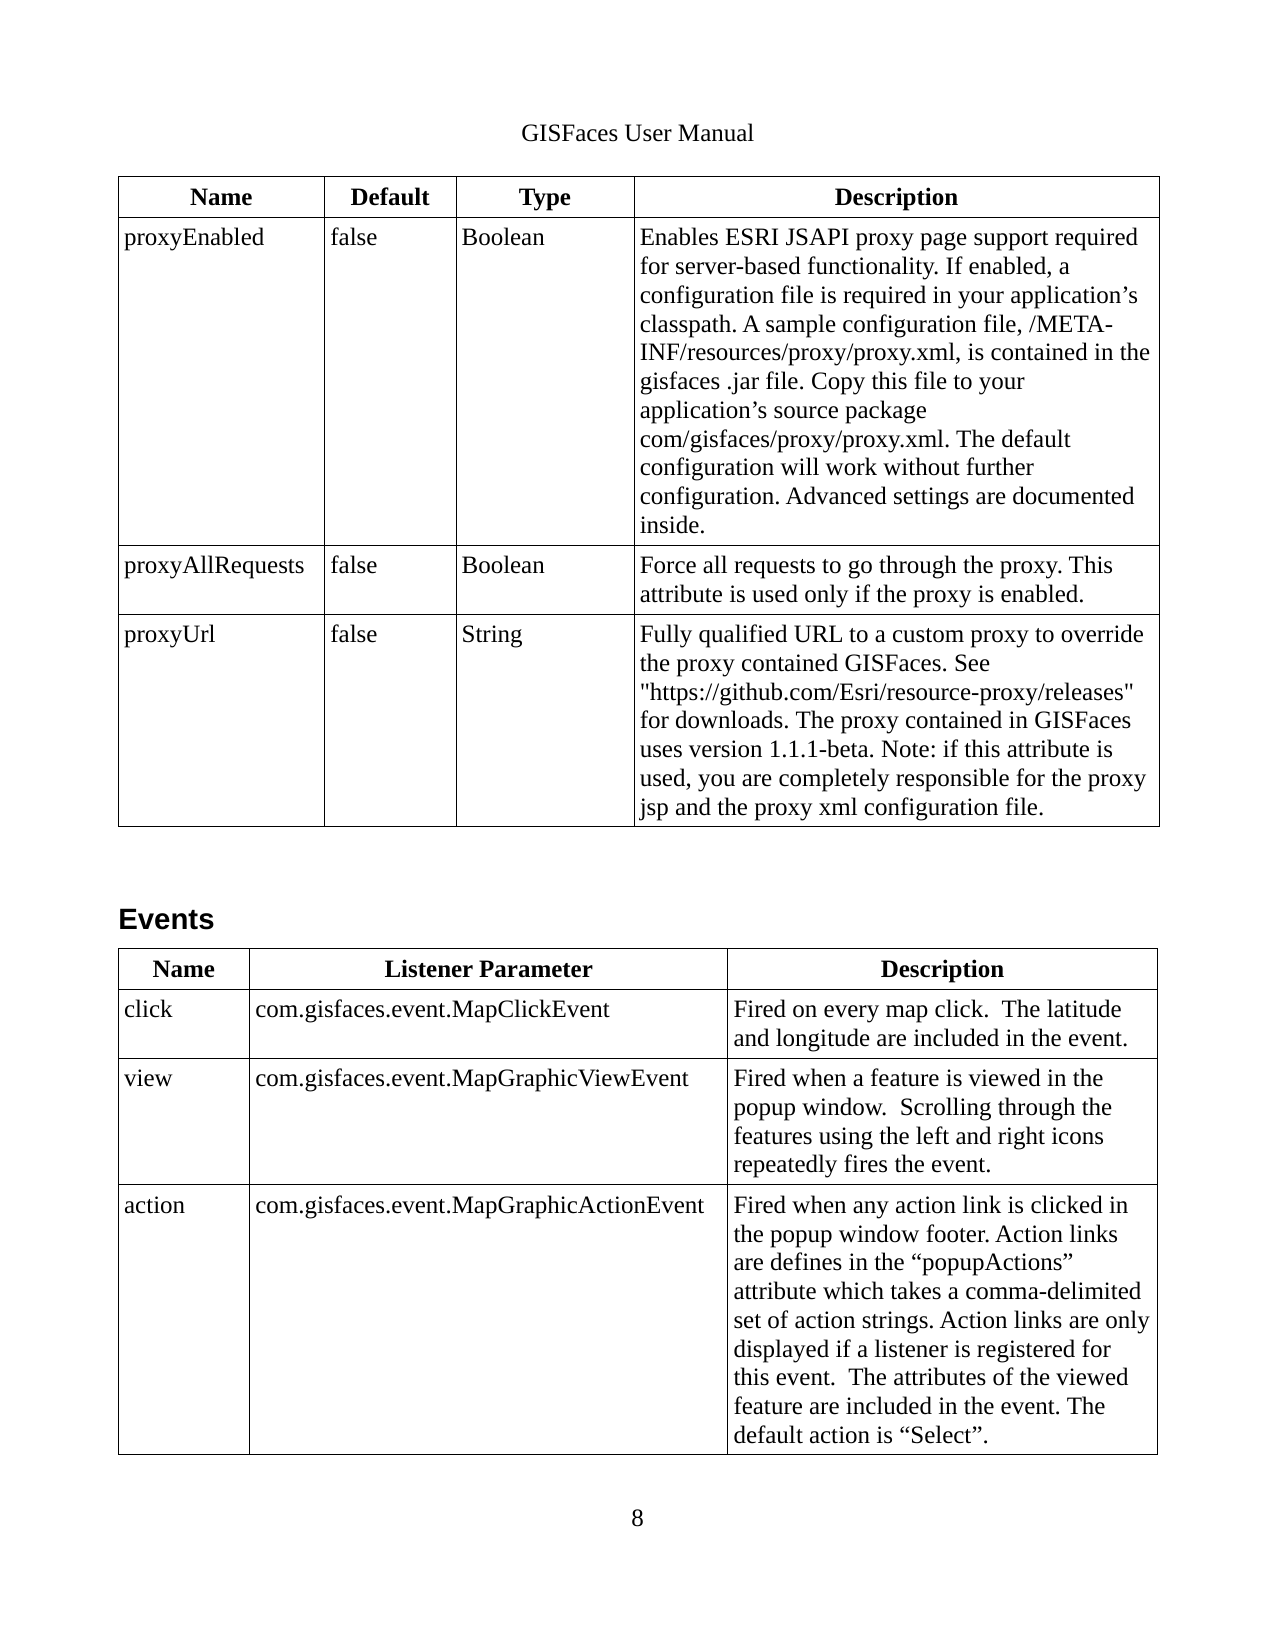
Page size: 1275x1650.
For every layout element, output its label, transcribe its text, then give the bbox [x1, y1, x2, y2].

table_cell Boolean [457, 546, 634, 613]
table_cell proxyEnabled [119, 218, 324, 544]
table_header Description [635, 177, 1159, 217]
table_cell proxyUrl [119, 615, 324, 826]
table_cell action [119, 1185, 249, 1454]
table_cell false [325, 615, 456, 826]
table_cell com.gisfaces.event.MapGraphicActionEvent [250, 1185, 727, 1454]
table_header Name [119, 177, 324, 217]
table_cell com.gisfaces.event.MapClickEvent [250, 990, 727, 1057]
table_cell com.gisfaces.event.MapGraphicViewEvent [250, 1059, 727, 1184]
table_cell Boolean [457, 218, 634, 544]
table_header Name [119, 949, 249, 988]
subtitle Events [118, 902, 1157, 936]
table_cell Fully qualified URL to a custom proxy to override the proxy contained GISFaces. See "https://github.com/Esri/resource-proxy/releases" for downloads. The proxy contained in GISFaces uses version 1.1.1-beta. Note: if this attribute is used, you are completely responsible for the proxy jsp and the proxy xml configuration file. [635, 615, 1159, 826]
table_cell Fired when a feature is viewed in the popup window. Scrolling through the features using the left and right icons repeatedly fires the event. [728, 1059, 1157, 1184]
table_header Type [457, 177, 634, 217]
table_header Description [728, 949, 1157, 988]
table_header Listener Parameter [250, 949, 727, 988]
table_cell view [119, 1059, 249, 1184]
table_cell Enables ESRI JSAPI proxy page support required for server-based functionality. If enabled, a configuration file is required in your application’s classpath. A sample configuration file, /META-INF/resources/proxy/proxy.xml, is contained in the gisfaces .jar file. Copy this file to your application’s source package com/gisfaces/proxy/proxy.xml. The default configuration will work without further configuration. Advanced settings are documented inside. [635, 218, 1159, 544]
table_cell Force all requests to go through the proxy. This attribute is used only if the proxy is enabled. [635, 546, 1159, 613]
table_cell click [119, 990, 249, 1057]
table_header Default [325, 177, 456, 217]
table_cell String [457, 615, 634, 826]
table_cell false [325, 546, 456, 613]
table_cell Fired when any action link is clicked in the popup window footer. Action links are defines in the “popupActions” attribute which takes a comma-delimited set of action strings. Action links are only displayed if a listener is registered for this event. The attributes of the viewed feature are included in the event. The default action is “Select”. [728, 1185, 1157, 1454]
table_cell Fired on every map click. The latitude and longitude are included in the event. [728, 990, 1157, 1057]
table_cell false [325, 218, 456, 544]
table_cell proxyAllRequests [119, 546, 324, 613]
